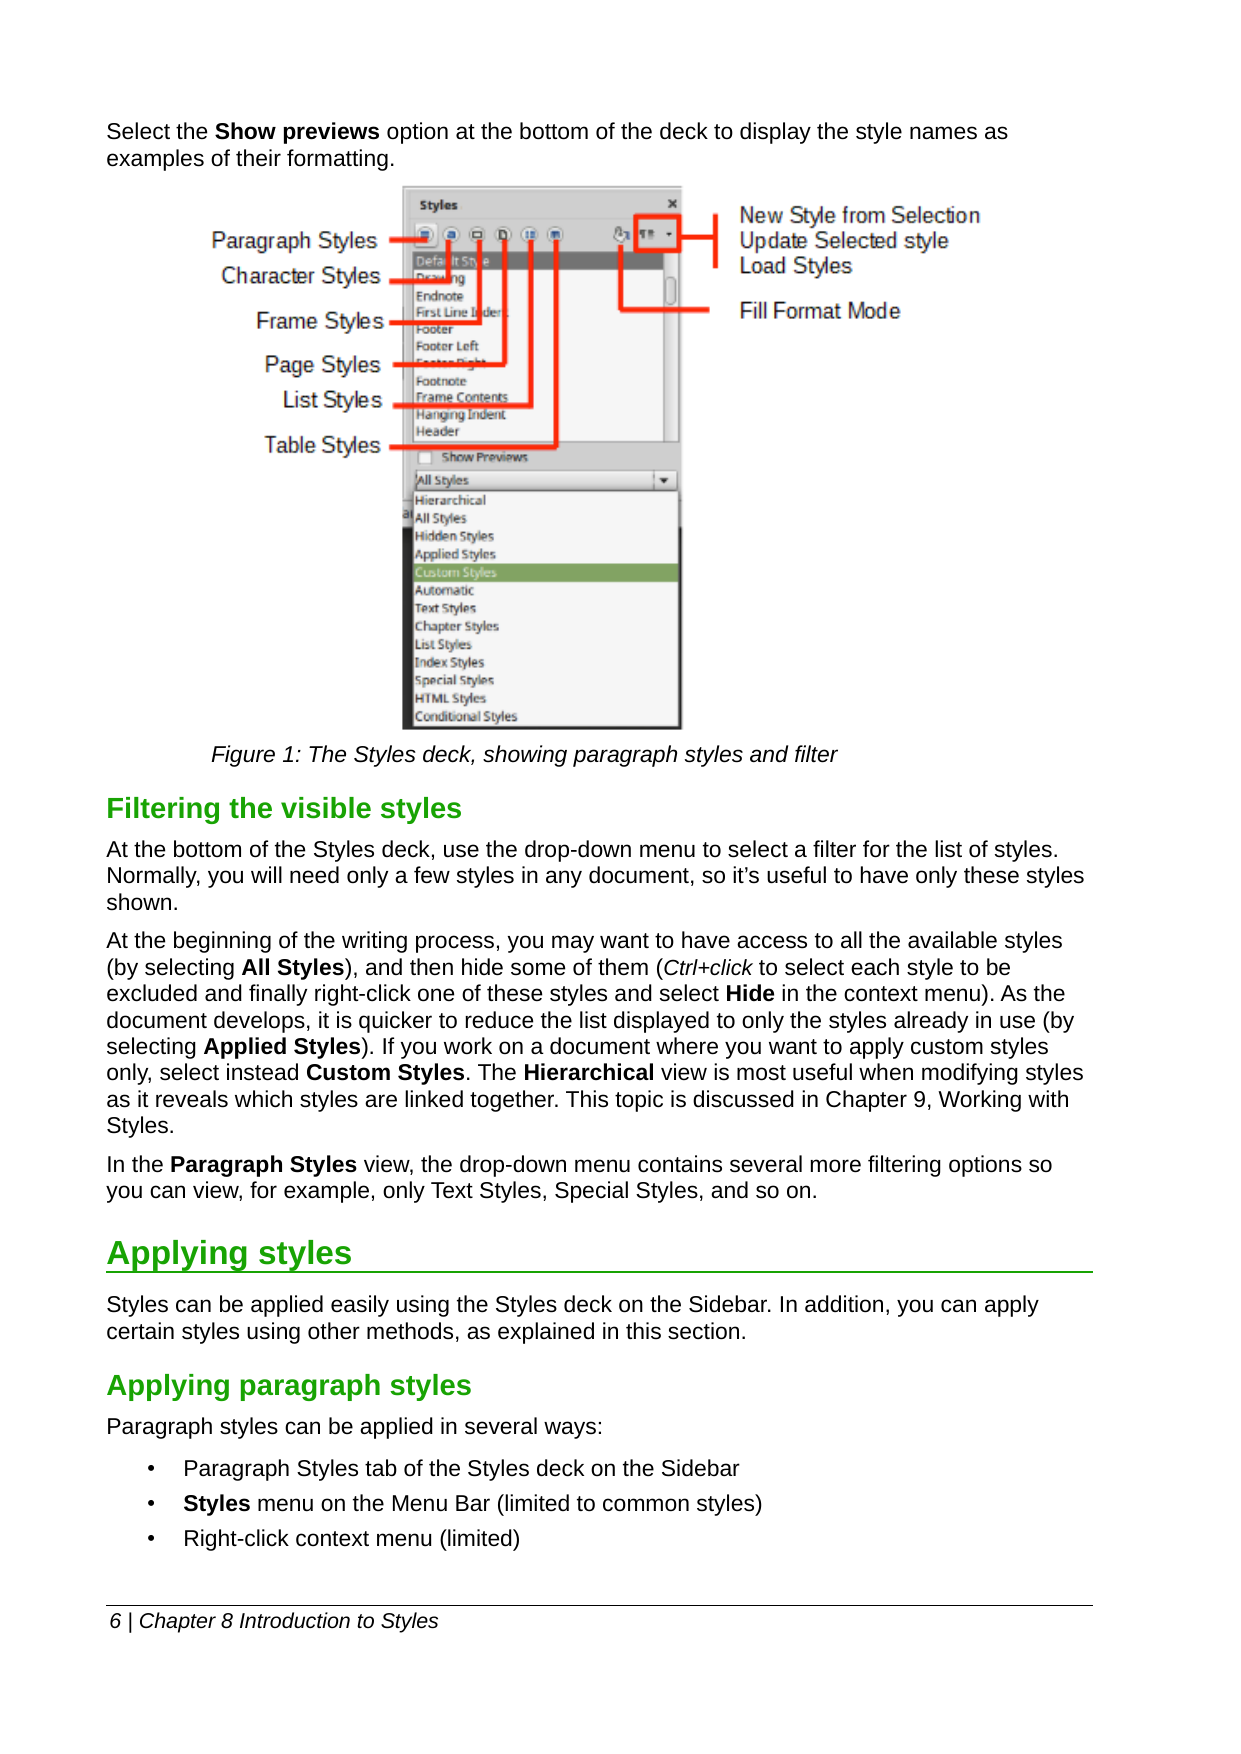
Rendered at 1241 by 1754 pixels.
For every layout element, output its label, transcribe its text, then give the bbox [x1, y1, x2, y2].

list Paragraph Styles tab of the Styles deck on the Sidebar [144, 1452, 1093, 1481]
list Styles menu on the Menu Bar (limited to common styles) [144, 1487, 1093, 1516]
list Right-click context menu (limited) [144, 1522, 1093, 1554]
text At the bottom of the Styles deck, use the drop-down menu to select a filter for the list of styles. Normally, you will need only a few styles in any document, so it’s useful to have only these styles shown. [106, 836, 1093, 915]
text Figure 1: The Styles deck, showing paragraph styles and filter [211, 735, 988, 767]
subtitle Applying styles [106, 1233, 1093, 1271]
text At the beginning of the writing process, you may want to have access to all the available styles (by selecting All Styles), and then hide some of them (Ctrl+click to select each style to be excluded and finally right-click one of these styles and select Hide in the context menu). As the document develops, it is quicker to reduce the list displayed to only the styles already in use (by selecting Applied Styles). If you work on a document where you want to apply custom styles only, select instead Custom Styles. The Hierarchical view is most useful when modifying styles as it reveals which styles are linked together. This topic is discussed in Chapter 9, Working with Styles. [106, 927, 1093, 1138]
list Paragraph styles can be applied in several ways: [106, 1413, 1093, 1439]
text In the Paragraph Styles view, the drop-down menu contains several more filtering options so you can view, for example, only Text Styles, Special Styles, and so on. [106, 1151, 1093, 1203]
picture [210, 183, 989, 735]
subtitle Filtering the visible styles [106, 791, 1093, 824]
subtitle Applying paragraph styles [106, 1368, 1093, 1401]
text Select the Show previews option at the bottom of the deck to display the style names as examples of their formatting. [106, 118, 1093, 171]
text Styles can be applied easily using the Styles deck on the Sidebar. In addition, you can apply certain styles using other methods, as explained in this section. [106, 1291, 1093, 1344]
